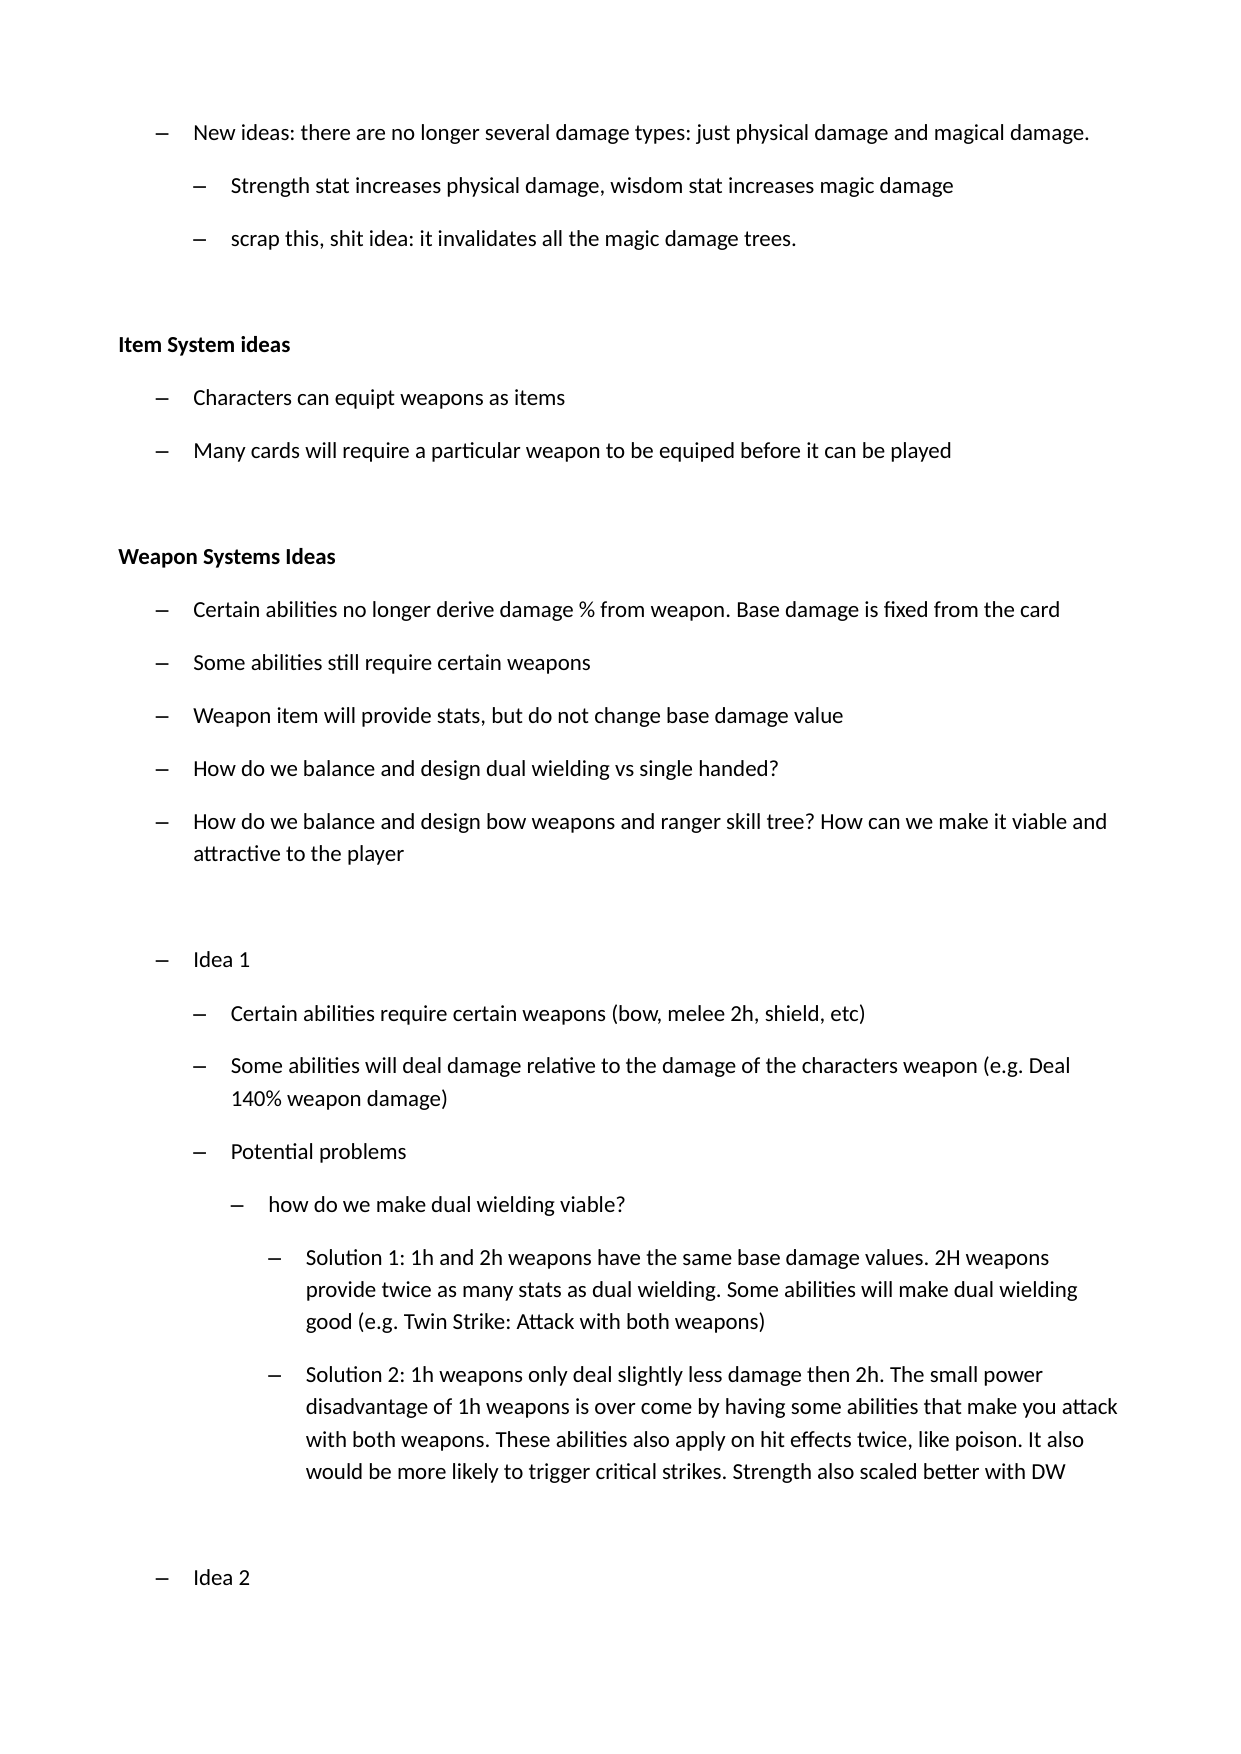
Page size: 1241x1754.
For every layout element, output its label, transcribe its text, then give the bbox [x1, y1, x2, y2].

list How do we balance and design bow weapons and ranger skill tree? How can we make it viable and attractive to the player [156, 807, 1122, 868]
list Certain abilities require certain weapons (bow, melee 2h, shield, etc) [193, 999, 1122, 1027]
list Characters can equipt weapons as items [156, 383, 1122, 411]
list how do we make dual wielding viable? [231, 1190, 1122, 1218]
list New ideas: there are no longer several damage types: just physical damage and magical damage. [156, 118, 1122, 146]
list Certain abilities no longer derive damage % from weapon. Base damage is fixed from the card [156, 595, 1122, 623]
list Solution 2: 1h weapons only deal slightly less damage then 2h. The small power disadvantage of 1h weapons is over come by having some abilities that make you attack with both weapons. These abilities also apply on hit effects twice, like poison. It also would be more likely to trigger critical strikes. Strength also scaled better with DW [268, 1360, 1122, 1485]
list Potential problems [193, 1137, 1122, 1165]
list Strength stat increases physical damage, wisdom stat increases magic damage [193, 171, 1122, 199]
text Item System ideas [118, 330, 1122, 358]
list Solution 1: 1h and 2h weapons have the same base damage values. 2H weapons provide twice as many stats as dual wielding. Some abilities will make dual wielding good (e.g. Twin Strike: Attack with both weapons) [268, 1243, 1122, 1335]
list Some abilities still require certain weapons [156, 648, 1122, 676]
list scrap this, shit idea: it invalidates all the magic damage trees. [193, 224, 1122, 252]
list Idea 1 [156, 946, 1122, 974]
list Many cards will require a particular weapon to be equiped before it can be played [156, 436, 1122, 464]
list Idea 2 [156, 1563, 1122, 1591]
text Weapon Systems Ideas [118, 542, 1122, 570]
list How do we balance and design dual wielding vs single handed? [156, 754, 1122, 782]
list Weapon item will provide stats, but do not change base damage value [156, 701, 1122, 729]
list Some abilities will deal damage relative to the damage of the characters weapon (e.g. Deal 140% weapon damage) [193, 1052, 1122, 1112]
